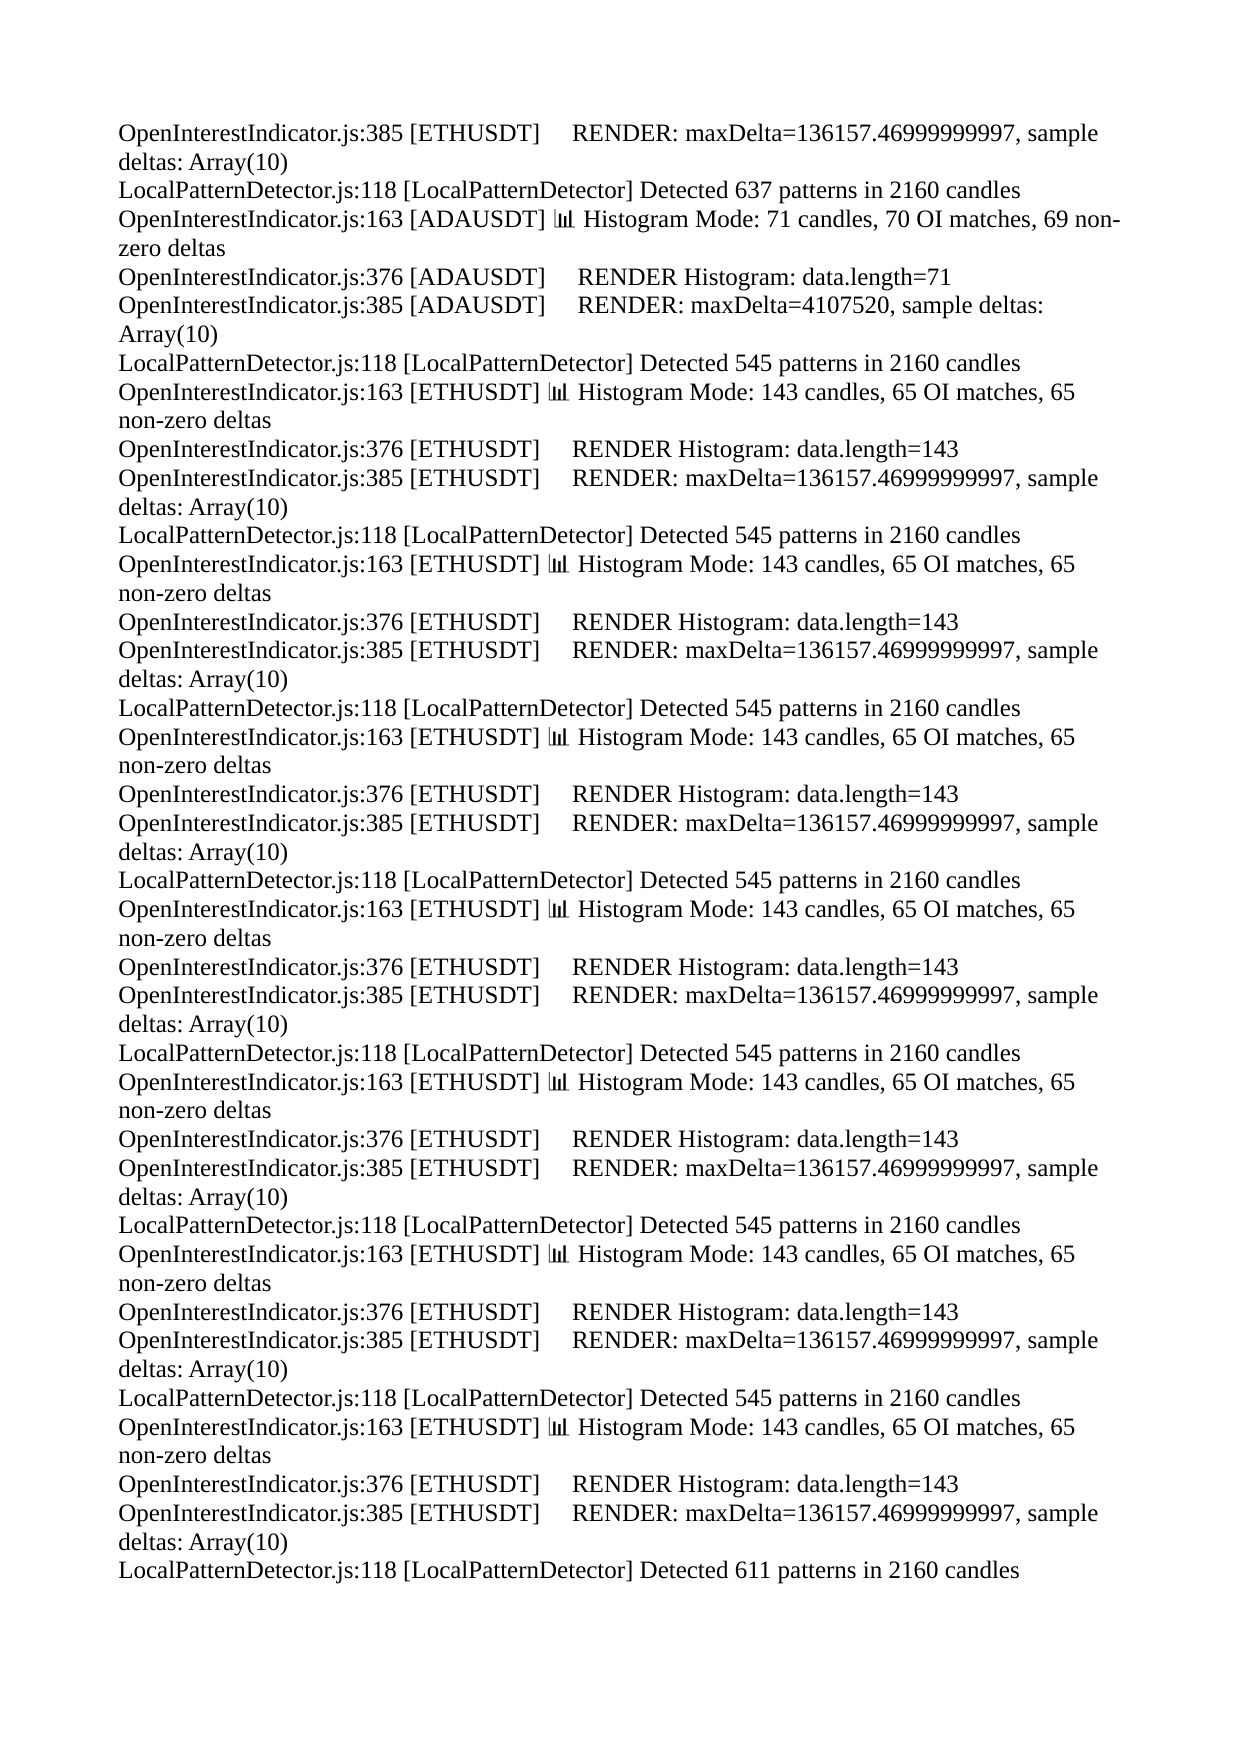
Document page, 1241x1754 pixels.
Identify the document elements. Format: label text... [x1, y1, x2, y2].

text LocalPatternDetector.js:118 [LocalPatternDetector] Detected 545 patterns in 2160 candles [118, 521, 1122, 549]
text OpenInterestIndicator.js:376 [ADAUSDT] 🎨 RENDER Histogram: data.length=71 [118, 262, 1122, 291]
text LocalPatternDetector.js:118 [LocalPatternDetector] Detected 545 patterns in 2160 candles [118, 1038, 1122, 1067]
text OpenInterestIndicator.js:385 [ADAUSDT] 🎨 RENDER: maxDelta=4107520, sample deltas: Array(10) [118, 291, 1122, 348]
text LocalPatternDetector.js:118 [LocalPatternDetector] Detected 545 patterns in 2160 candles [118, 693, 1122, 722]
text OpenInterestIndicator.js:385 [ETHUSDT] 🎨 RENDER: maxDelta=136157.46999999997, sample deltas: Array(10) [118, 1326, 1122, 1383]
text OpenInterestIndicator.js:163 [ETHUSDT] 📊 Histogram Mode: 143 candles, 65 OI matches, 65 non-zero deltas [118, 1067, 1122, 1124]
text OpenInterestIndicator.js:376 [ETHUSDT] 🎨 RENDER Histogram: data.length=143 [118, 607, 1122, 636]
text OpenInterestIndicator.js:163 [ETHUSDT] 📊 Histogram Mode: 143 candles, 65 OI matches, 65 non-zero deltas [118, 894, 1122, 952]
text OpenInterestIndicator.js:376 [ETHUSDT] 🎨 RENDER Histogram: data.length=143 [118, 1124, 1122, 1153]
text OpenInterestIndicator.js:163 [ETHUSDT] 📊 Histogram Mode: 143 candles, 65 OI matches, 65 non-zero deltas [118, 1412, 1122, 1469]
text OpenInterestIndicator.js:163 [ADAUSDT] 📊 Histogram Mode: 71 candles, 70 OI matches, 69 non-zero deltas [118, 204, 1122, 262]
text OpenInterestIndicator.js:385 [ETHUSDT] 🎨 RENDER: maxDelta=136157.46999999997, sample deltas: Array(10) [118, 636, 1122, 693]
text OpenInterestIndicator.js:385 [ETHUSDT] 🎨 RENDER: maxDelta=136157.46999999997, sample deltas: Array(10) [118, 463, 1122, 521]
text OpenInterestIndicator.js:163 [ETHUSDT] 📊 Histogram Mode: 143 candles, 65 OI matches, 65 non-zero deltas [118, 1239, 1122, 1297]
text LocalPatternDetector.js:118 [LocalPatternDetector] Detected 545 patterns in 2160 candles [118, 348, 1122, 377]
text OpenInterestIndicator.js:385 [ETHUSDT] 🎨 RENDER: maxDelta=136157.46999999997, sample deltas: Array(10) [118, 1498, 1122, 1556]
text OpenInterestIndicator.js:163 [ETHUSDT] 📊 Histogram Mode: 143 candles, 65 OI matches, 65 non-zero deltas [118, 377, 1122, 434]
text LocalPatternDetector.js:118 [LocalPatternDetector] Detected 611 patterns in 2160 candles [118, 1556, 1122, 1584]
text OpenInterestIndicator.js:376 [ETHUSDT] 🎨 RENDER Histogram: data.length=143 [118, 434, 1122, 463]
text LocalPatternDetector.js:118 [LocalPatternDetector] Detected 545 patterns in 2160 candles [118, 1211, 1122, 1239]
text LocalPatternDetector.js:118 [LocalPatternDetector] Detected 545 patterns in 2160 candles [118, 1383, 1122, 1412]
text LocalPatternDetector.js:118 [LocalPatternDetector] Detected 545 patterns in 2160 candles [118, 866, 1122, 894]
text OpenInterestIndicator.js:385 [ETHUSDT] 🎨 RENDER: maxDelta=136157.46999999997, sample deltas: Array(10) [118, 1153, 1122, 1211]
text OpenInterestIndicator.js:376 [ETHUSDT] 🎨 RENDER Histogram: data.length=143 [118, 779, 1122, 808]
text OpenInterestIndicator.js:376 [ETHUSDT] 🎨 RENDER Histogram: data.length=143 [118, 1297, 1122, 1326]
text OpenInterestIndicator.js:376 [ETHUSDT] 🎨 RENDER Histogram: data.length=143 [118, 952, 1122, 981]
text LocalPatternDetector.js:118 [LocalPatternDetector] Detected 637 patterns in 2160 candles [118, 176, 1122, 204]
text OpenInterestIndicator.js:376 [ETHUSDT] 🎨 RENDER Histogram: data.length=143 [118, 1469, 1122, 1498]
text OpenInterestIndicator.js:385 [ETHUSDT] 🎨 RENDER: maxDelta=136157.46999999997, sample deltas: Array(10) [118, 118, 1122, 176]
text OpenInterestIndicator.js:163 [ETHUSDT] 📊 Histogram Mode: 143 candles, 65 OI matches, 65 non-zero deltas [118, 549, 1122, 607]
text OpenInterestIndicator.js:385 [ETHUSDT] 🎨 RENDER: maxDelta=136157.46999999997, sample deltas: Array(10) [118, 808, 1122, 866]
text OpenInterestIndicator.js:163 [ETHUSDT] 📊 Histogram Mode: 143 candles, 65 OI matches, 65 non-zero deltas [118, 722, 1122, 779]
text OpenInterestIndicator.js:385 [ETHUSDT] 🎨 RENDER: maxDelta=136157.46999999997, sample deltas: Array(10) [118, 981, 1122, 1038]
